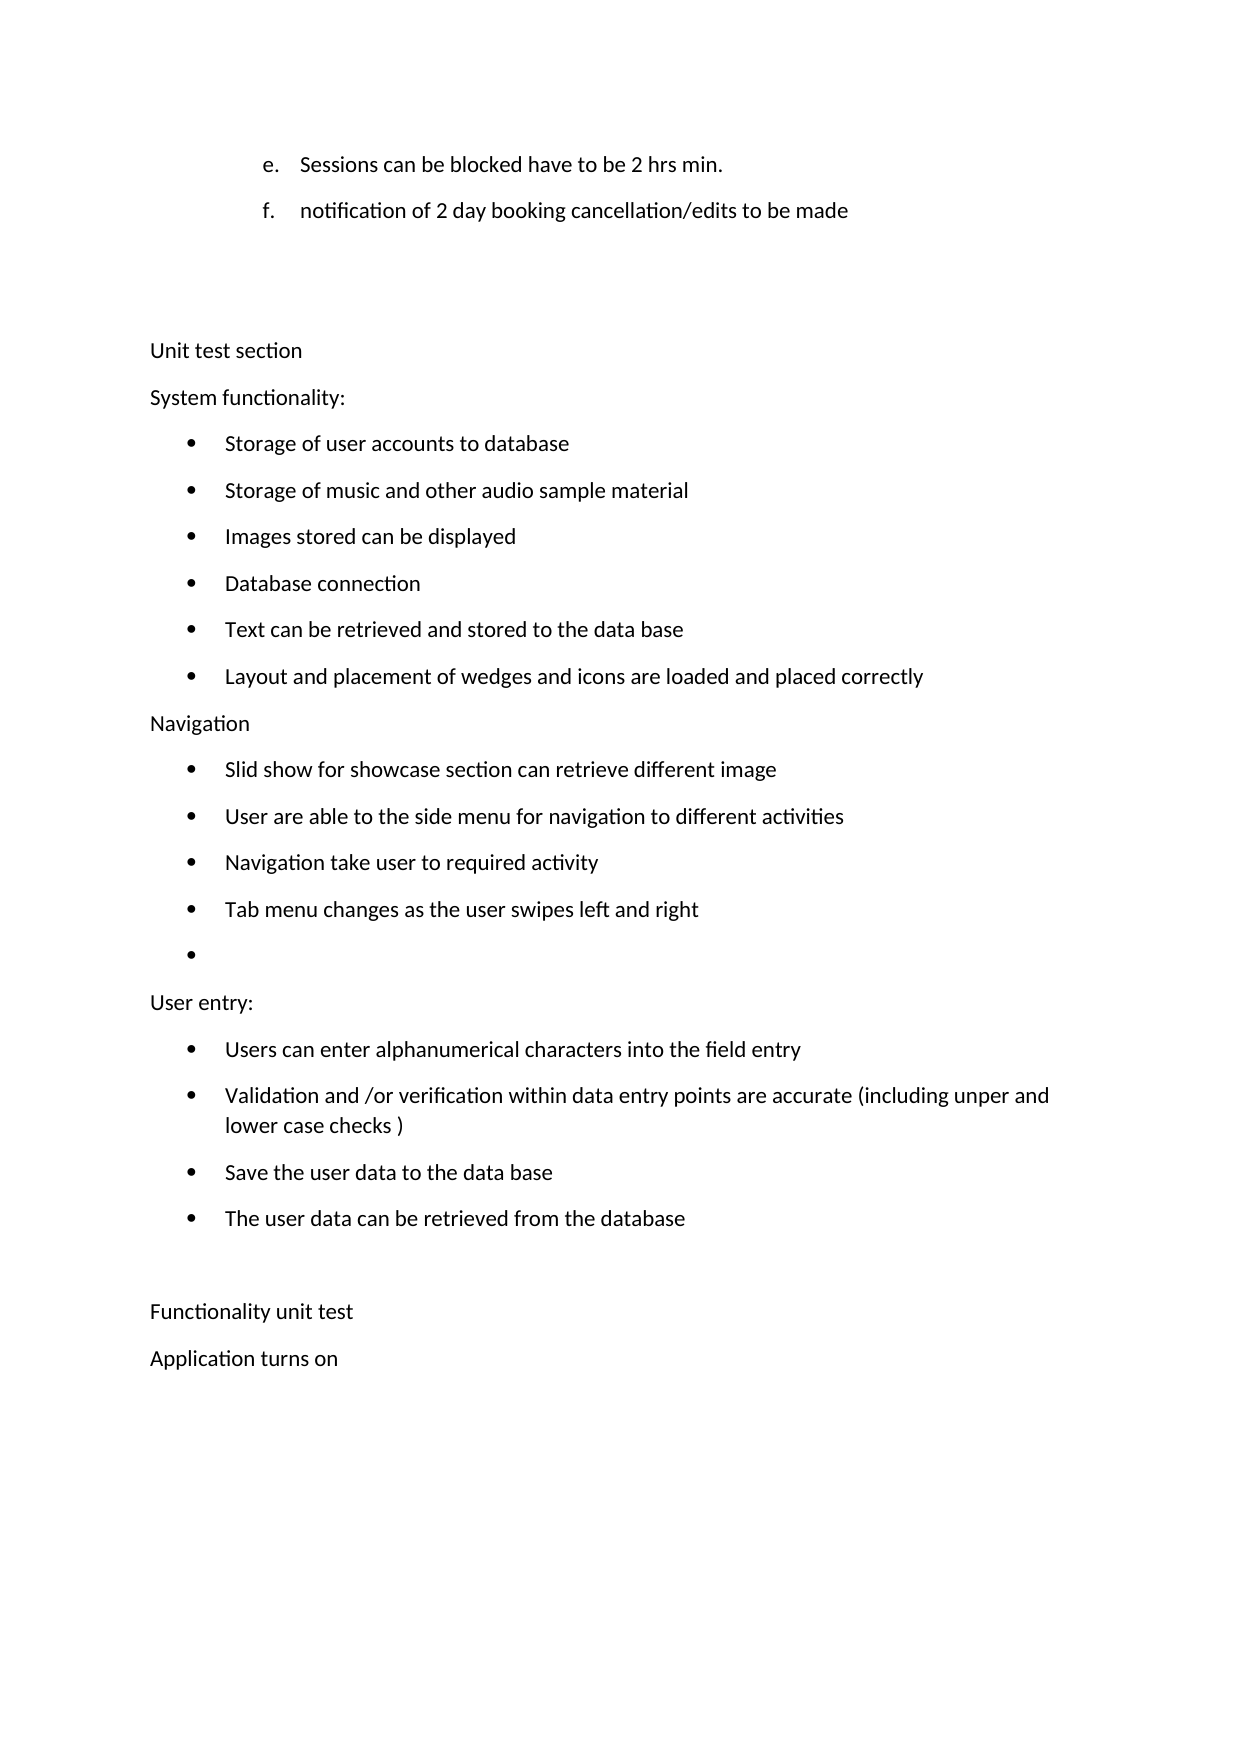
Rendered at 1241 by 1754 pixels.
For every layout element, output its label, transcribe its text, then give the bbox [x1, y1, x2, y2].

list User are able to the side menu for navigation to different activities [187, 802, 1090, 830]
list The user data can be retrieved from the database [187, 1204, 1090, 1232]
list Layout and placement of wedges and icons are loaded and placed correctly [187, 662, 1090, 690]
text Unit test section [150, 336, 1090, 364]
list Storage of user accounts to database [187, 429, 1090, 457]
list Text can be retrieved and stored to the data base [187, 616, 1090, 644]
list Database connection [187, 569, 1090, 597]
list Sessions can be blocked have to be 2 hrs min. [262, 150, 1090, 178]
text User entry: [150, 988, 1090, 1016]
list notification of 2 day booking cancellation/edits to be made [262, 197, 1090, 224]
list Navigation take user to required activity [187, 848, 1090, 876]
list Slid show for showcase section can retrieve different image [187, 755, 1090, 783]
text Application turns on [150, 1344, 1090, 1372]
list Users can enter alphanumerical characters into the field entry [187, 1035, 1090, 1063]
list Validation and /or verification within data entry points are accurate (including unper and lower case checks ) [187, 1081, 1090, 1139]
list Tab menu changes as the user swipes left and right [187, 895, 1090, 923]
text Navigation [150, 709, 1090, 737]
list Save the user data to the data base [187, 1158, 1090, 1186]
text Functionality unit test [150, 1297, 1090, 1325]
list Images stored can be displayed [187, 522, 1090, 551]
text System functionality: [150, 383, 1090, 411]
list Storage of music and other audio sample material [187, 476, 1090, 504]
